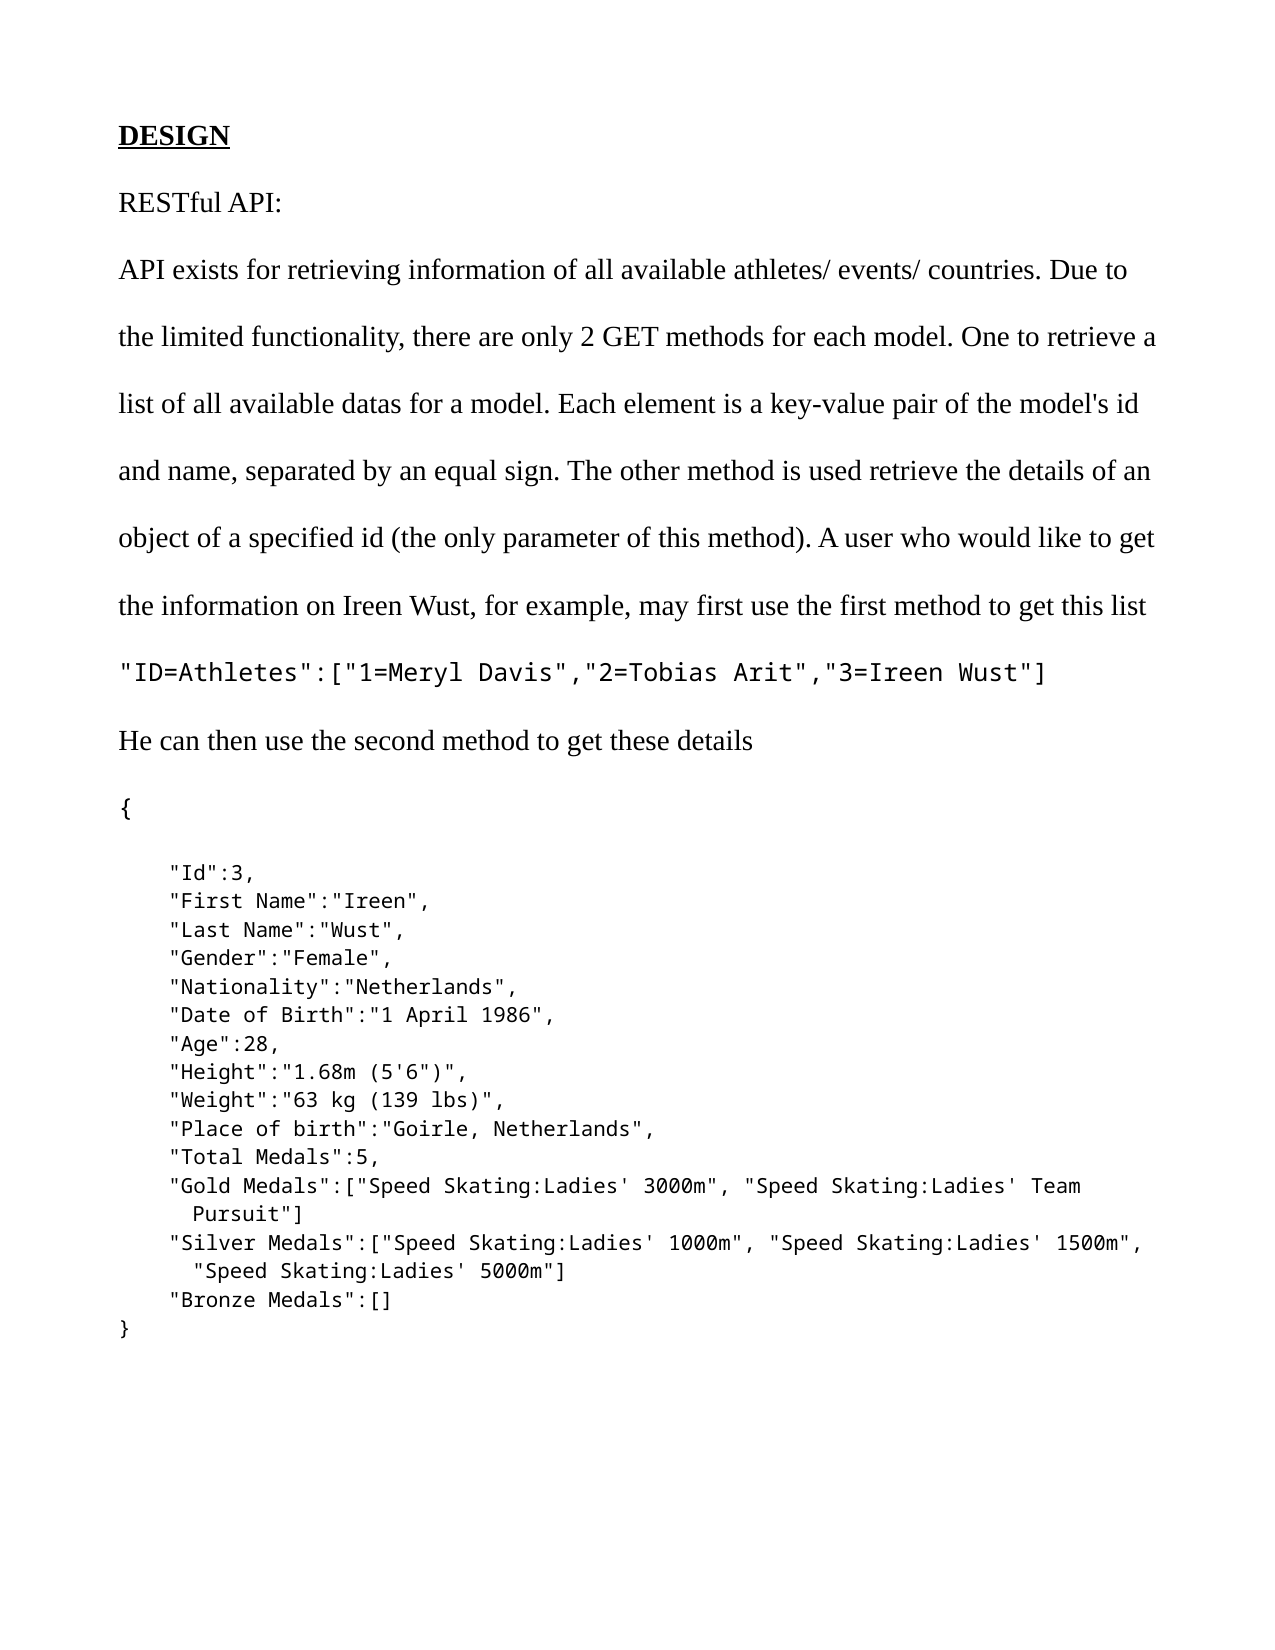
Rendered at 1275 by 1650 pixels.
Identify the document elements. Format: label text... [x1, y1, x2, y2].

text "Date of Birth":"1 April 1986", [118, 1000, 1157, 1029]
text "Id":3, [118, 858, 1157, 887]
text "Last Name":"Wust", [118, 915, 1157, 943]
text "Height":"1.68m (5'6")", [118, 1057, 1157, 1086]
text "ID=Athletes":["1=Meryl Davis","2=Tobias Arit","3=Ireen Wust"] [118, 655, 1157, 689]
text "First Name":"Ireen", [118, 887, 1157, 915]
text DESIGN [118, 118, 1157, 152]
text "Bronze Medals":[] [118, 1285, 1157, 1313]
text "Gender":"Female", [118, 943, 1157, 972]
text { [118, 790, 1157, 824]
text "Total Medals":5, [118, 1142, 1157, 1171]
text API exists for retrieving information of all available athletes/ events/ countries. Due to the limited functionality, there are only 2 GET methods for each model. One to retrieve a list of all available datas for a model. Each element is a key-value pair of the model's id and name, separated by an equal sign. The other method is used retrieve the details of an object of a specified id (the only parameter of this method). A user who would like to get the information on Ireen Wust, for example, may first use the first method to get this list [118, 252, 1157, 621]
text "Nationality":"Netherlands", [118, 972, 1157, 1000]
text "Age":28, [118, 1029, 1157, 1057]
text "Weight":"63 kg (139 lbs)", [118, 1086, 1157, 1114]
text } [118, 1313, 1157, 1342]
text "Silver Medals":["Speed Skating:Ladies' 1000m", "Speed Skating:Ladies' 1500m", "Speed Skating:Ladies' 5000m"] [118, 1228, 1157, 1285]
text RESTful API: [118, 185, 1157, 219]
text He can then use the second method to get these details [118, 723, 1157, 756]
text "Place of birth":"Goirle, Netherlands", [118, 1114, 1157, 1142]
text "Gold Medals":["Speed Skating:Ladies' 3000m", "Speed Skating:Ladies' Team Pursuit"] [118, 1171, 1157, 1228]
